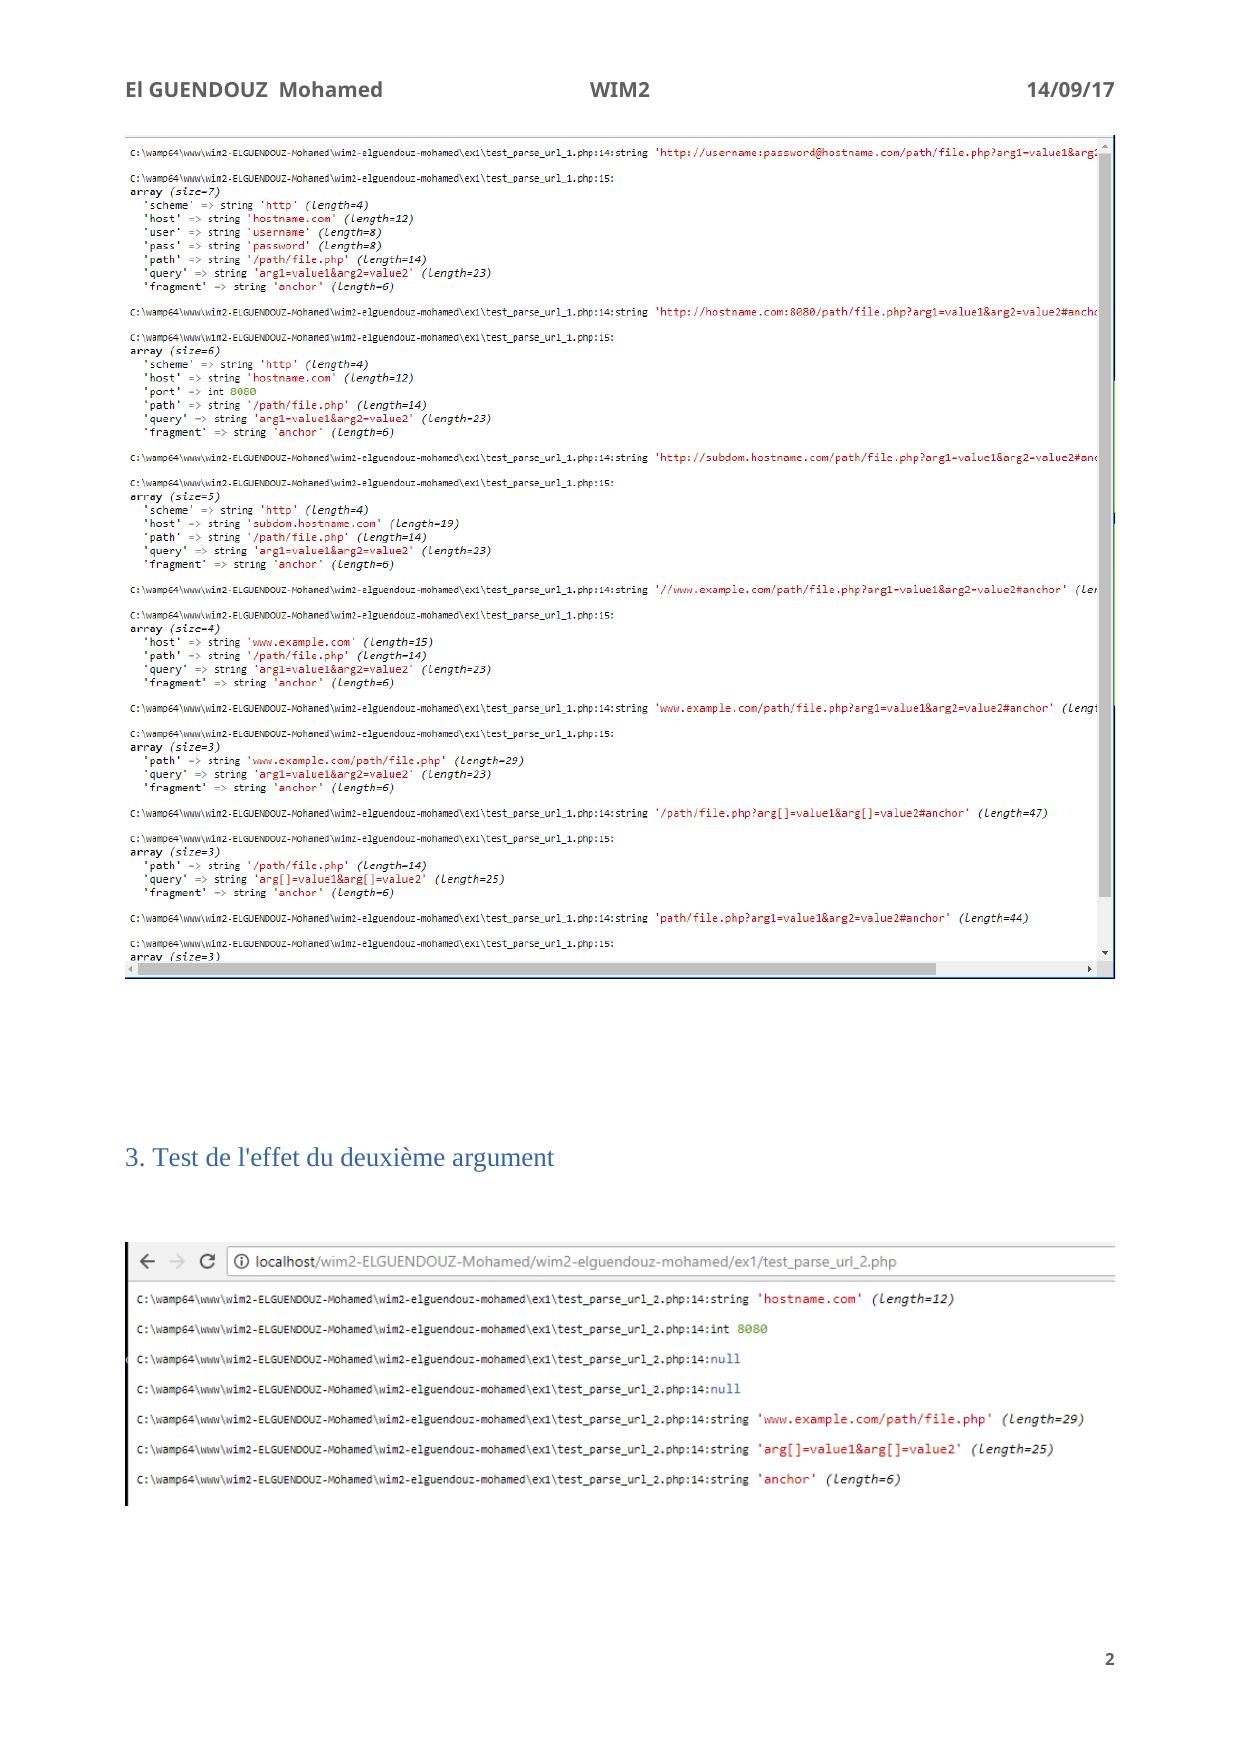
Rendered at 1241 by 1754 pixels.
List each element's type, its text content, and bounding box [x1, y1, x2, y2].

picture [125, 135, 1116, 979]
picture [125, 1242, 1116, 1506]
text 3. Test de l'effet du deuxième argument [125, 1141, 1115, 1172]
